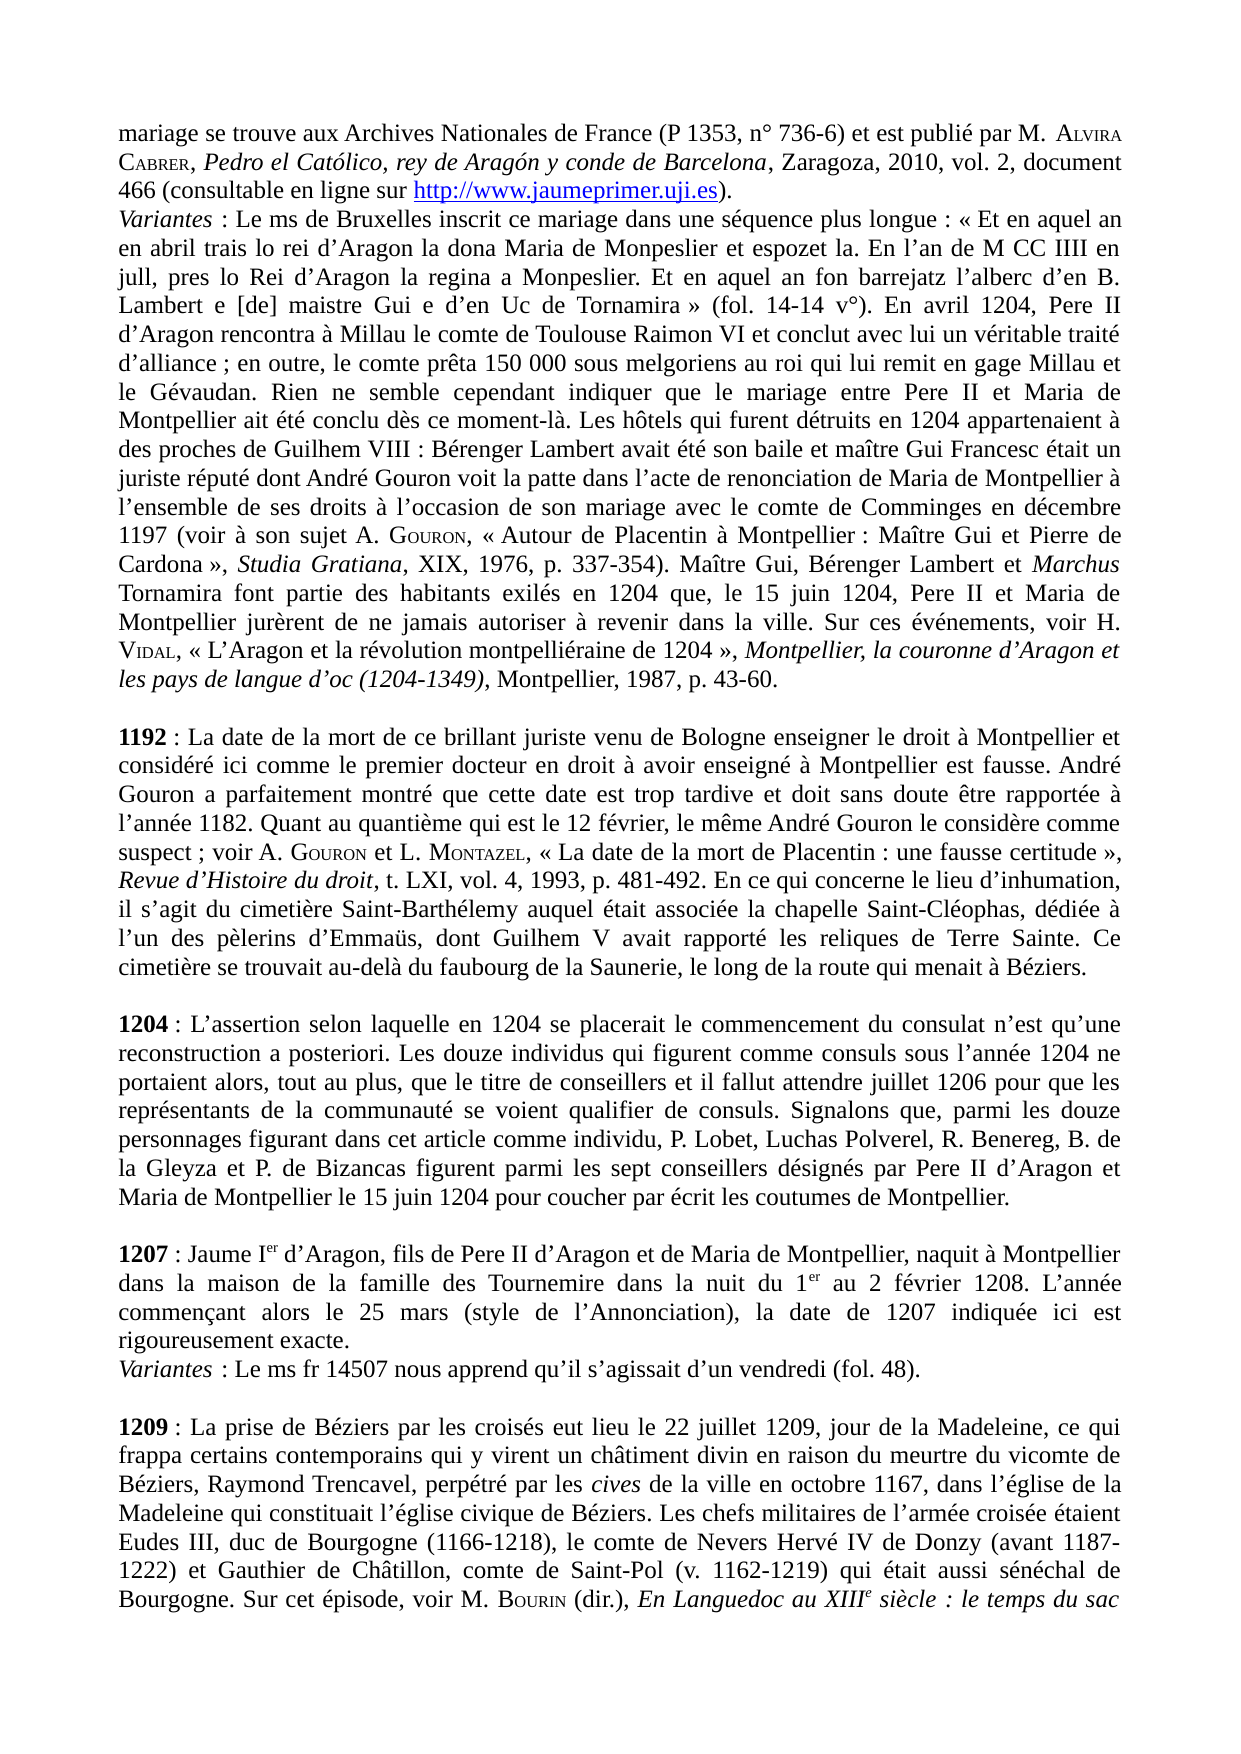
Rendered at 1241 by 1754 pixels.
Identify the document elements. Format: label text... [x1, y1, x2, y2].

text 1204 : L’assertion selon laquelle en 1204 se placerait le commencement du consulat n’est qu’une reconstruction a posteriori. Les douze individus qui figurent comme consuls sous l’année 1204 ne portaient alors, tout au plus, que le titre de conseillers et il fallut attendre juillet 1206 pour que les représentants de la communauté se voient qualifier de consuls. Signalons que, parmi les douze personnages figurant dans cet article comme individu, P. Lobet, Luchas Polverel, R. Benereg, B. de la Gleyza et P. de Bizancas figurent parmi les sept conseillers désignés par Pere II d’Aragon et Maria de Montpellier le 15 juin 1204 pour coucher par écrit les coutumes de Montpellier. [118, 1009, 1122, 1211]
text mariage se trouve aux Archives Nationales de France (P 1353, n° 736-6) et est publié par M. Alvira Cabrer, Pedro el Católico, rey de Aragón y conde de Barcelona, Zaragoza, 2010, vol. 2, document 466 (consultable en ligne sur http://www.jaumeprimer.uji.es). [118, 118, 1122, 204]
text 1209 : La prise de Béziers par les croisés eut lieu le 22 juillet 1209, jour de la Madeleine, ce qui frappa certains contemporains qui y virent un châtiment divin en raison du meurtre du vicomte de Béziers, Raymond Trencavel, perpétré par les cives de la ville en octobre 1167, dans l’église de la Madeleine qui constituait l’église civique de Béziers. Les chefs militaires de l’armée croisée étaient Eudes III, duc de Bourgogne (1166-1218), le comte de Nevers Hervé IV de Donzy (avant 1187-1222) et Gauthier de Châtillon, comte de Saint-Pol (v. 1162-1219) qui était aussi sénéchal de Bourgogne. Sur cet épisode, voir M. Bourin (dir.), En Languedoc au XIIIe siècle : le temps du sac [118, 1412, 1122, 1613]
text Variantes : Le ms de Bruxelles inscrit ce mariage dans une séquence plus longue : « Et en aquel an en abril trais lo rei d’Aragon la dona Maria de Monpeslier et espozet la. En l’an de M CC IIII en jull, pres lo Rei d’Aragon la regina a Monpeslier. Et en aquel an fon barrejatz l’alberc d’en B. Lambert e [de] maistre Gui e d’en Uc de Tornamira » (fol. 14-14 v°). En avril 1204, Pere II d’Aragon rencontra à Millau le comte de Toulouse Raimon VI et conclut avec lui un véritable traité d’alliance ; en outre, le comte prêta 150 000 sous melgoriens au roi qui lui remit en gage Millau et le Gévaudan. Rien ne semble cependant indiquer que le mariage entre Pere II et Maria de Montpellier ait été conclu dès ce moment-là. Les hôtels qui furent détruits en 1204 appartenaient à des proches de Guilhem VIII : Bérenger Lambert avait été son baile et maître Gui Francesc était un juriste réputé dont André Gouron voit la patte dans l’acte de renonciation de Maria de Montpellier à l’ensemble de ses droits à l’occasion de son mariage avec le comte de Comminges en décembre 1197 (voir à son sujet A. Gouron, « Autour de Placentin à Montpellier : Maître Gui et Pierre de Cardona », Studia Gratiana, XIX, 1976, p. 337-354). Maître Gui, Bérenger Lambert et Marchus Tornamira font partie des habitants exilés en 1204 que, le 15 juin 1204, Pere II et Maria de Montpellier jurèrent de ne jamais autoriser à revenir dans la ville. Sur ces événements, voir H. Vidal, « L’Aragon et la révolution montpelliéraine de 1204 », Montpellier, la couronne d’Aragon et les pays de langue d’oc (1204-1349), Montpellier, 1987, p. 43-60. [118, 204, 1122, 693]
text 1192 : La date de la mort de ce brillant juriste venu de Bologne enseigner le droit à Montpellier et considéré ici comme le premier docteur en droit à avoir enseigné à Montpellier est fausse. André Gouron a parfaitement montré que cette date est trop tardive et doit sans doute être rapportée à l’année 1182. Quant au quantième qui est le 12 février, le même André Gouron le considère comme suspect ; voir A. Gouron et L. Montazel, « La date de la mort de Placentin : une fausse certitude », Revue d’Histoire du droit, t. LXI, vol. 4, 1993, p. 481-492. En ce qui concerne le lieu d’inhumation, il s’agit du cimetière Saint-Barthélemy auquel était associée la chapelle Saint-Cléophas, dédiée à l’un des pèlerins d’Emmaüs, dont Guilhem V avait rapporté les reliques de Terre Sainte. Ce cimetière se trouvait au-delà du faubourg de la Saunerie, le long de la route qui menait à Béziers. [118, 722, 1122, 981]
text Variantes : Le ms fr 14507 nous apprend qu’il s’agissait d’un vendredi (fol. 48). [118, 1354, 1122, 1383]
text 1207 : Jaume Ier d’Aragon, fils de Pere II d’Aragon et de Maria de Montpellier, naquit à Montpellier dans la maison de la famille des Tournemire dans la nuit du 1er au 2 février 1208. L’année commençant alors le 25 mars (style de l’Annonciation), la date de 1207 indiquée ici est rigoureusement exacte. [118, 1239, 1122, 1354]
